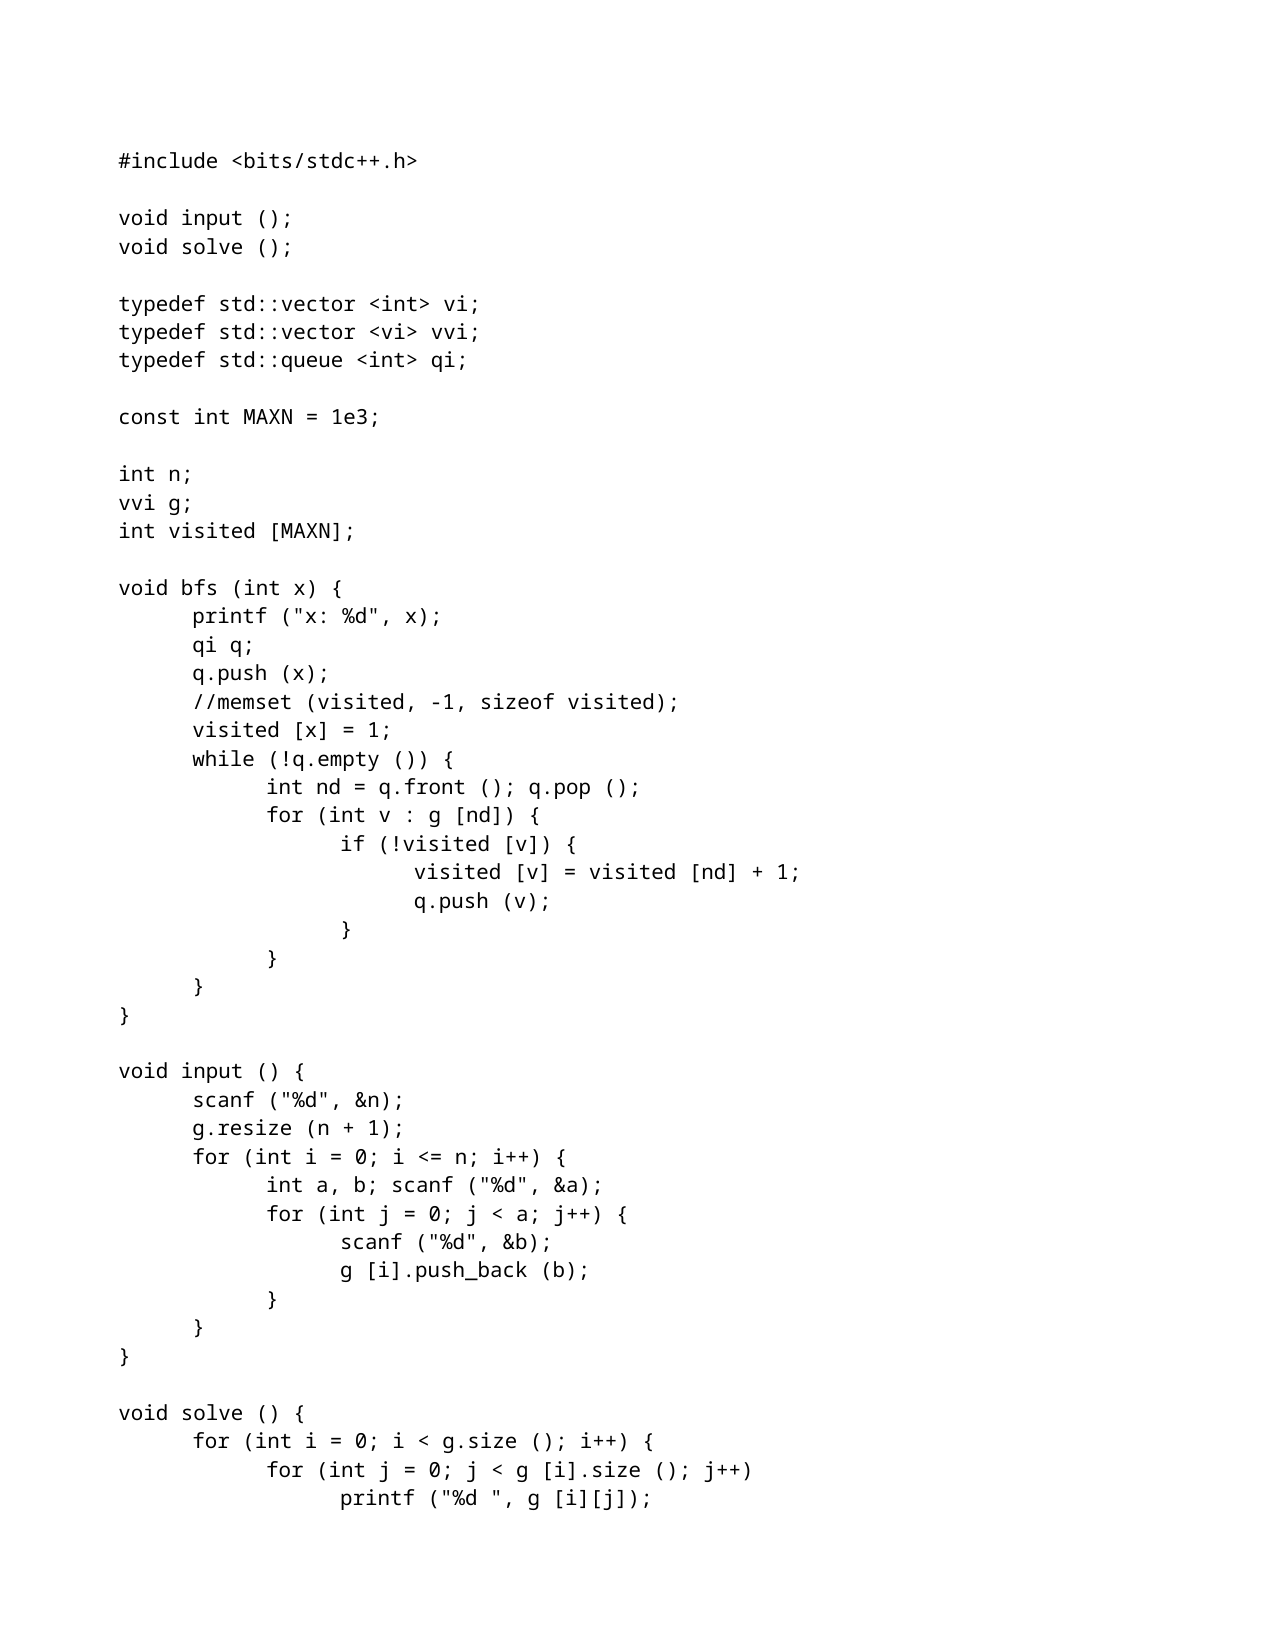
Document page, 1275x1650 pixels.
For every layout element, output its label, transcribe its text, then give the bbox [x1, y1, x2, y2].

text void solve () { [118, 1398, 1157, 1426]
text printf ("%d ", g [i][j]); [118, 1483, 1157, 1512]
text const int MAXN = 1e3; [118, 402, 1157, 431]
text int n; [118, 459, 1157, 488]
text void input () { [118, 1057, 1157, 1085]
text int a, b; scanf ("%d", &a); [118, 1170, 1157, 1199]
text int nd = q.front (); q.pop (); [118, 772, 1157, 801]
text #include <bits/stdc++.h> [118, 147, 1157, 175]
text vvi g; [118, 488, 1157, 516]
text visited [v] = visited [nd] + 1; [118, 857, 1157, 886]
text } [118, 1000, 1157, 1028]
text g [i].push_back (b); [118, 1256, 1157, 1284]
text //memset (visited, -1, sizeof visited); [118, 687, 1157, 715]
text q.push (x); [118, 658, 1157, 687]
text printf ("x: %d", x); [118, 602, 1157, 630]
text } [118, 1341, 1157, 1369]
text for (int j = 0; j < g [i].size (); j++) [118, 1455, 1157, 1483]
text scanf ("%d", &n); [118, 1085, 1157, 1113]
text g.resize (n + 1); [118, 1113, 1157, 1142]
text scanf ("%d", &b); [118, 1227, 1157, 1256]
text } [118, 943, 1157, 971]
text visited [x] = 1; [118, 715, 1157, 744]
text q.push (v); [118, 886, 1157, 914]
text typedef std::vector <vi> vvi; [118, 317, 1157, 346]
text typedef std::queue <int> qi; [118, 346, 1157, 374]
text typedef std::vector <int> vi; [118, 289, 1157, 317]
text } [118, 1284, 1157, 1312]
text } [118, 971, 1157, 1000]
text qi q; [118, 630, 1157, 658]
text for (int i = 0; i < g.size (); i++) { [118, 1426, 1157, 1455]
text void input (); [118, 203, 1157, 232]
text } [118, 1312, 1157, 1341]
text for (int v : g [nd]) { [118, 801, 1157, 829]
text int visited [MAXN]; [118, 516, 1157, 545]
text while (!q.empty ()) { [118, 744, 1157, 772]
text void bfs (int x) { [118, 573, 1157, 602]
text for (int i = 0; i <= n; i++) { [118, 1142, 1157, 1170]
text if (!visited [v]) { [118, 829, 1157, 857]
text void solve (); [118, 232, 1157, 260]
text } [118, 914, 1157, 943]
text for (int j = 0; j < a; j++) { [118, 1199, 1157, 1227]
